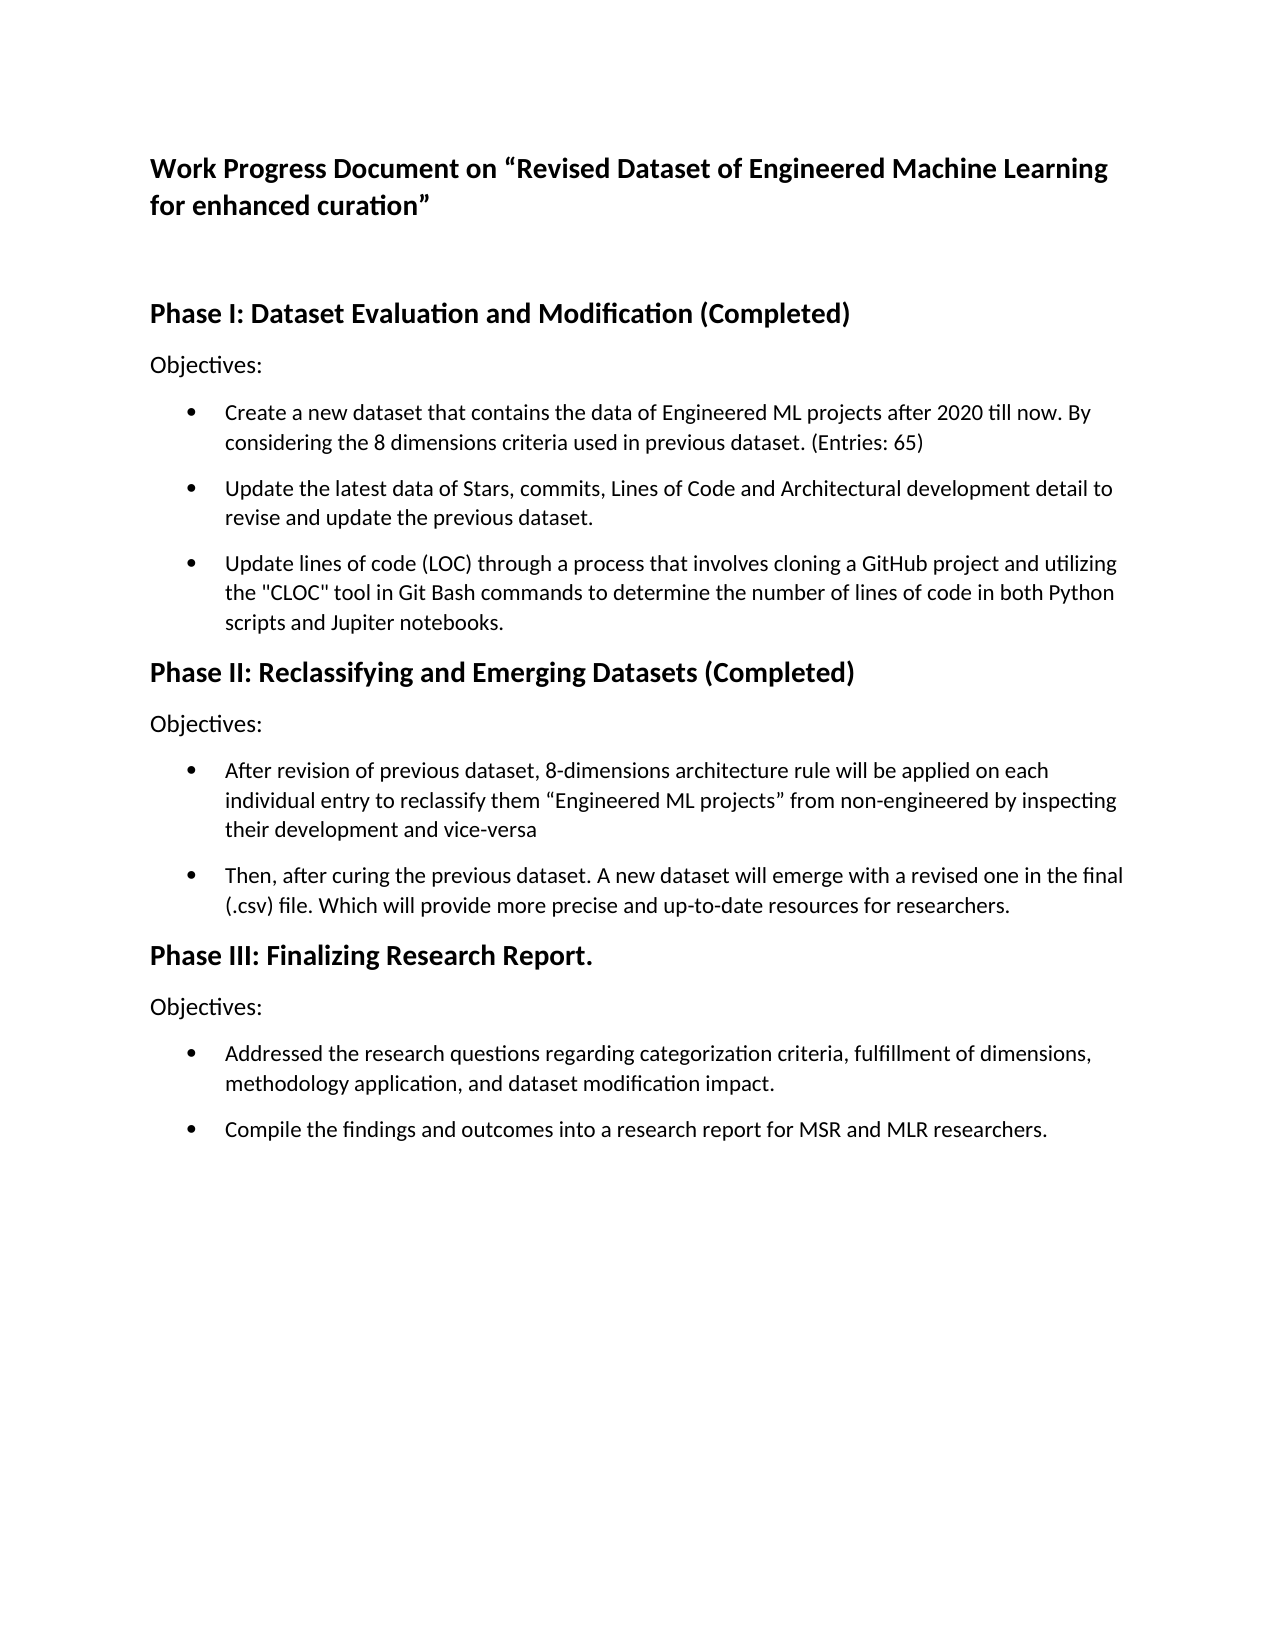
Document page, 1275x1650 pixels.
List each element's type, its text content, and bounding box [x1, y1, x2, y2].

list Compile the findings and outcomes into a research report for MSR and MLR researchers. [187, 1115, 1125, 1143]
text Phase III: Finalizing Research Report. [150, 937, 1125, 972]
list Then, after curing the previous dataset. A new dataset will emerge with a revised one in the final (.csv) file. Which will provide more precise and up-to-date resources for researchers. [187, 861, 1125, 919]
text Phase I: Dataset Evaluation and Modification (Completed) [150, 296, 1125, 331]
text Objectives: [150, 708, 1125, 738]
text Phase II: Reclassifying and Emerging Datasets (Completed) [150, 654, 1125, 689]
list After revision of previous dataset, 8-dimensions architecture rule will be applied on each individual entry to reclassify them “Engineered ML projects” from non-engineered by inspecting their development and vice-versa [187, 757, 1125, 843]
list Addressed the research questions regarding categorization criteria, fulfillment of dimensions, methodology application, and dataset modification impact. [187, 1039, 1125, 1097]
text Objectives: [150, 349, 1125, 380]
text Work Progress Document on “Revised Dataset of Engineered Machine Learning for enhanced curation” [150, 150, 1125, 223]
list Create a new dataset that contains the data of Engineered ML projects after 2020 till now. By considering the 8 dimensions criteria used in previous dataset. (Entries: 65) [187, 398, 1125, 456]
list Update the latest data of Stars, commits, Lines of Code and Architectural development detail to revise and update the previous dataset. [187, 474, 1125, 531]
text Objectives: [150, 991, 1125, 1021]
list Update lines of code (LOC) through a process that involves cloning a GitHub project and utilizing the "CLOC" tool in Git Bash commands to determine the number of lines of code in both Python scripts and Jupiter notebooks. [187, 549, 1125, 636]
